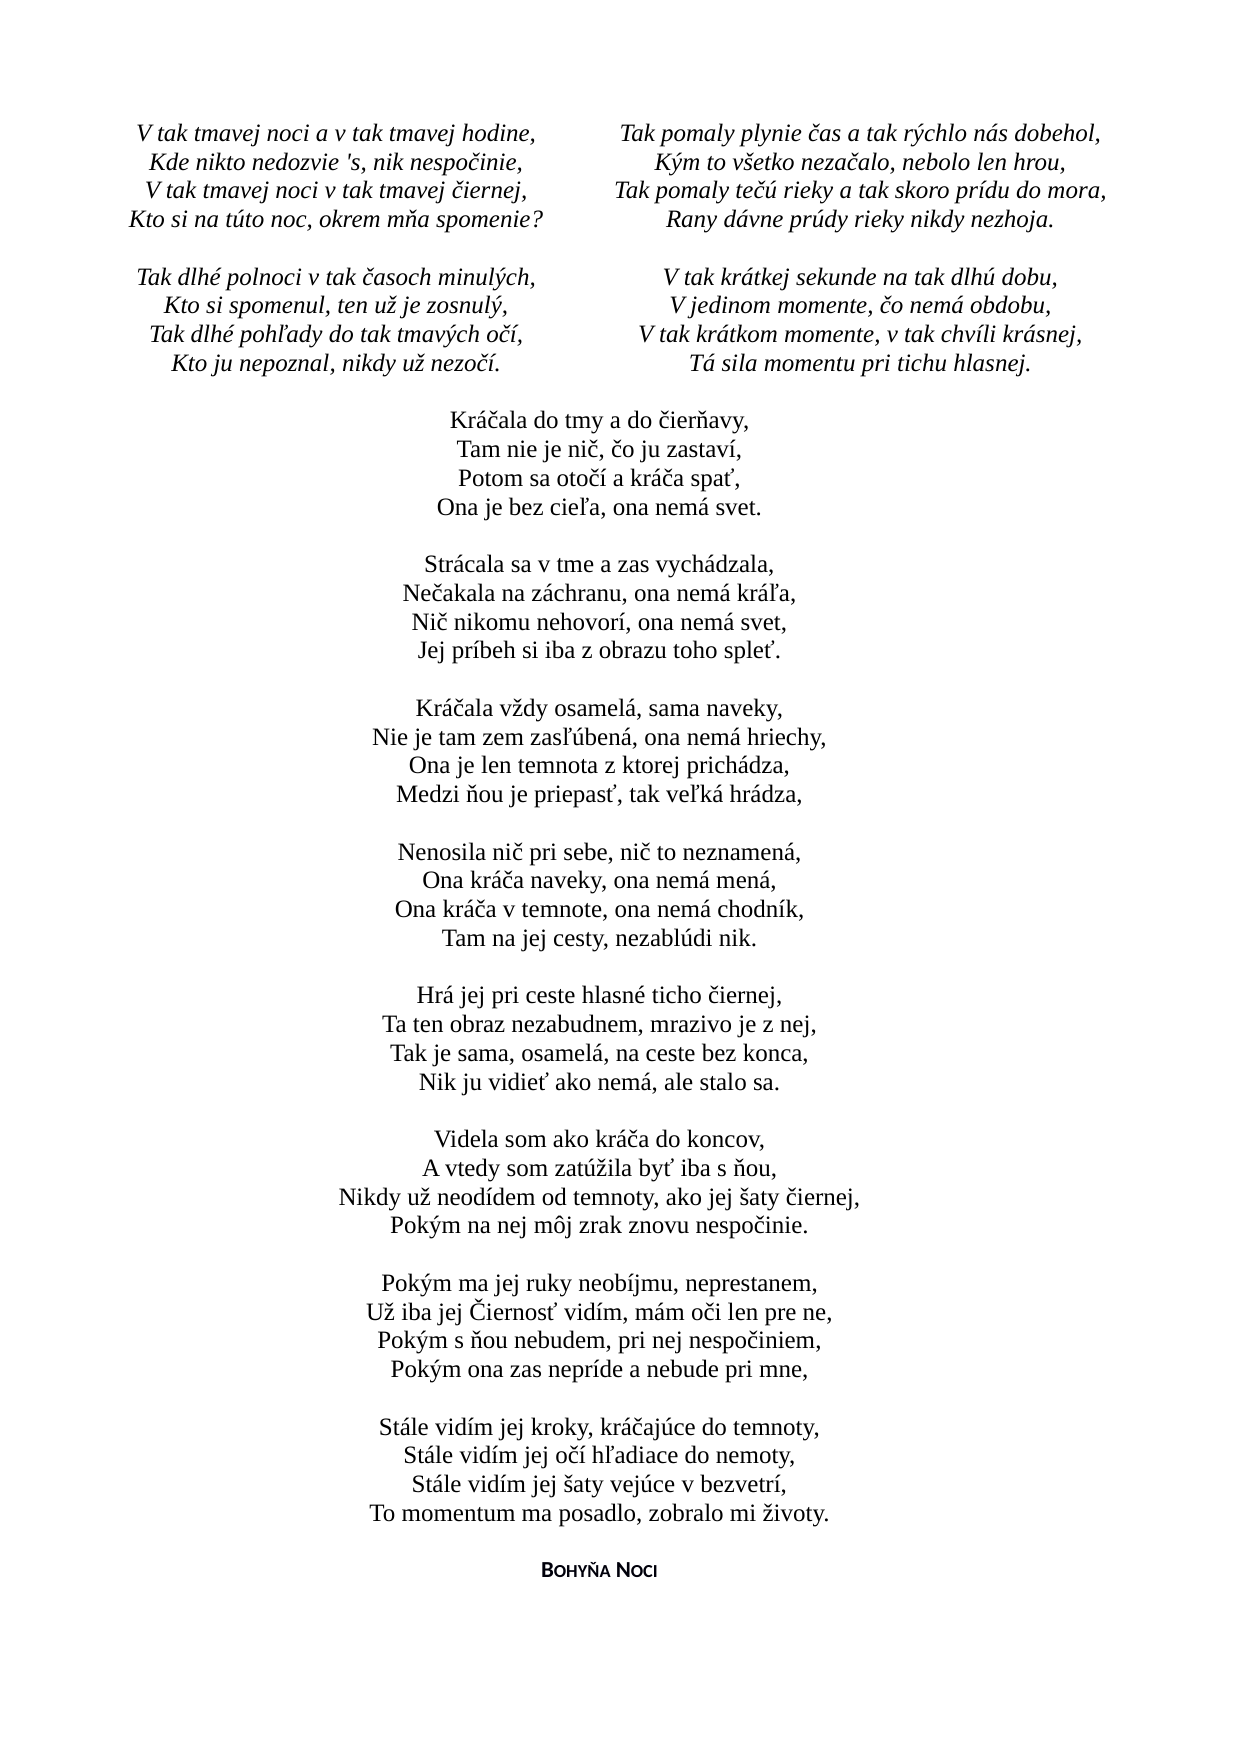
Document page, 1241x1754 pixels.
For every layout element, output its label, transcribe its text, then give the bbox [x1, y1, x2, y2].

text Stále vidím jej očí hľadiace do nemoty, [75, 1441, 1123, 1469]
text Kde nikto nedozvie 's, nik nespočinie, [75, 147, 599, 176]
text V tak tmavej noci v tak tmavej čiernej, [75, 176, 599, 204]
text Pokým s ňou nebudem, pri nej nespočiniem, [75, 1326, 1123, 1354]
text Ona je bez cieľa, ona nemá svet. [75, 492, 1123, 521]
text Tak dlhé pohľady do tak tmavých očí, [75, 319, 599, 348]
text Kým to všetko nezačalo, nebolo len hrou, [599, 147, 1123, 176]
text Stále vidím jej kroky, kráčajúce do temnoty, [75, 1412, 1123, 1441]
text Nik ju vidieť ako nemá, ale stalo sa. [75, 1067, 1123, 1096]
text Už iba jej Čiernosť vidím, mám oči len pre ne, [75, 1297, 1123, 1326]
text Tam nie je nič, čo ju zastaví, [75, 434, 1123, 463]
text Tak dlhé polnoci v tak časoch minulých, [75, 262, 599, 291]
text Kráčala vždy osamelá, sama naveky, [75, 693, 1123, 722]
text Videla som ako kráča do koncov, [75, 1124, 1123, 1153]
text V tak krátkej sekunde na tak dlhú dobu, [599, 262, 1123, 291]
text Rany dávne prúdy rieky nikdy nezhoja. [599, 204, 1123, 233]
text Nie je tam zem zasľúbená, ona nemá hriechy, [75, 722, 1123, 751]
text Kto si spomenul, ten už je zosnulý, [75, 291, 599, 319]
text Pokým na nej môj zrak znovu nespočinie. [75, 1211, 1123, 1239]
text Ta ten obraz nezabudnem, mrazivo je z nej, [75, 1009, 1123, 1038]
text V tak tmavej noci a v tak tmavej hodine, [75, 118, 599, 147]
text Pokým ma jej ruky neobíjmu, neprestanem, [75, 1268, 1123, 1297]
text Tam na jej cesty, nezablúdi nik. [75, 923, 1123, 952]
text Nikdy už neodídem od temnoty, ako jej šaty čiernej, [75, 1182, 1123, 1211]
text V tak krátkom momente, v tak chvíli krásnej, [599, 319, 1123, 348]
text Kto si na túto noc, okrem mňa spomenie? [75, 204, 599, 233]
text Tak pomaly tečú rieky a tak skoro prídu do mora, [599, 176, 1123, 204]
text Ona kráča naveky, ona nemá mená, [75, 866, 1123, 894]
text V jedinom momente, čo nemá obdobu, [599, 291, 1123, 319]
text Pokým ona zas nepríde a nebude pri mne, [75, 1354, 1123, 1383]
text Medzi ňou je priepasť, tak veľká hrádza, [75, 779, 1123, 808]
text Tá sila momentu pri tichu hlasnej. [599, 348, 1123, 377]
text A vtedy som zatúžila byť iba s ňou, [75, 1153, 1123, 1182]
text Potom sa otočí a kráča spať, [75, 463, 1123, 492]
text Strácala sa v tme a zas vychádzala, [75, 549, 1123, 578]
text Nečakala na záchranu, ona nemá kráľa, [75, 578, 1123, 607]
text To momentum ma posadlo, zobralo mi životy. [75, 1498, 1123, 1527]
text Hrá jej pri ceste hlasné ticho čiernej, [75, 981, 1123, 1009]
text Nenosila nič pri sebe, nič to neznamená, [75, 837, 1123, 866]
text Stále vidím jej šaty vejúce v bezvetrí, [75, 1469, 1123, 1498]
text Kto ju nepoznal, nikdy už nezočí. [75, 348, 599, 377]
text Ona je len temnota z ktorej prichádza, [75, 751, 1123, 779]
text Bohyňa Noci [75, 1556, 1123, 1584]
text Tak je sama, osamelá, na ceste bez konca, [75, 1038, 1123, 1067]
text Ona kráča v temnote, ona nemá chodník, [75, 894, 1123, 923]
text Kráčala do tmy a do čierňavy, [75, 406, 1123, 434]
text Jej príbeh si iba z obrazu toho spleť. [75, 636, 1123, 664]
text Tak pomaly plynie čas a tak rýchlo nás dobehol, [599, 118, 1123, 147]
text Nič nikomu nehovorí, ona nemá svet, [75, 607, 1123, 636]
